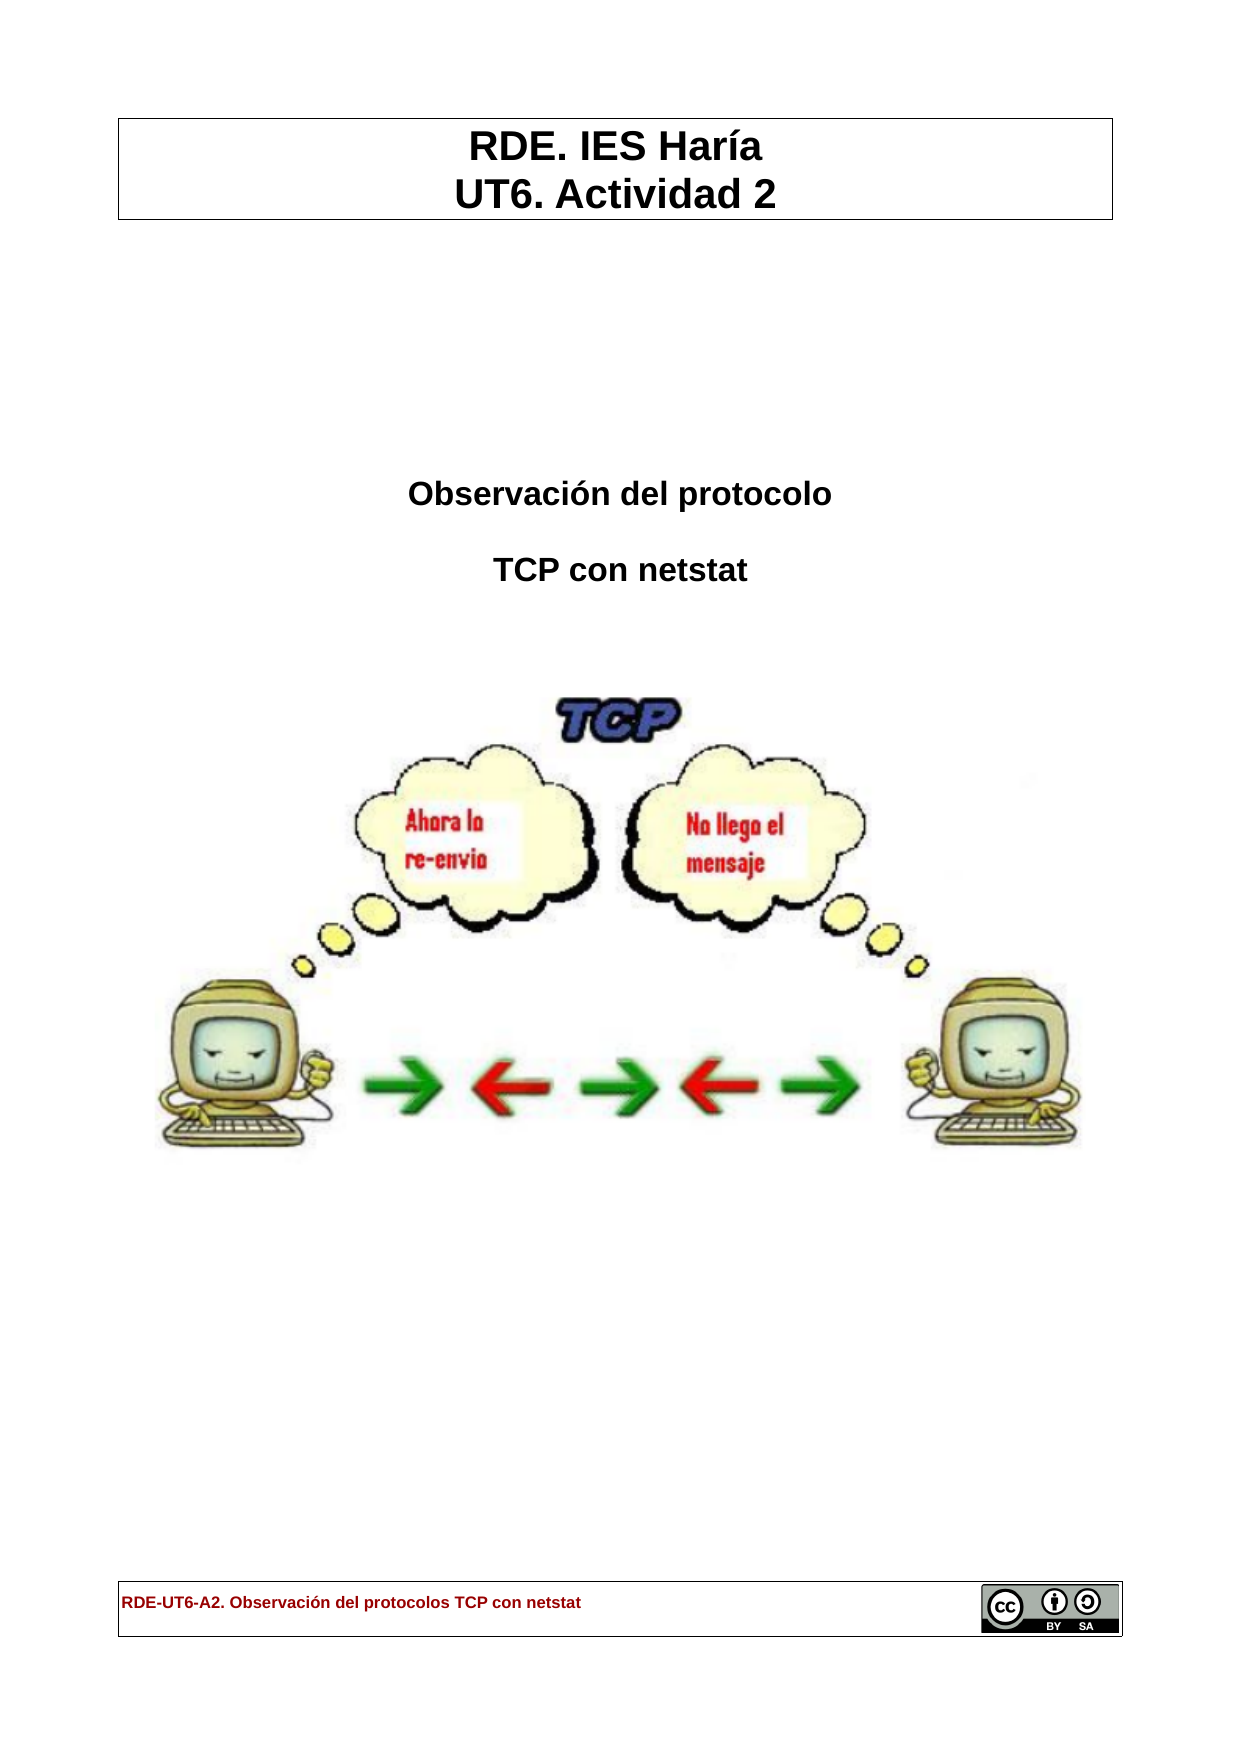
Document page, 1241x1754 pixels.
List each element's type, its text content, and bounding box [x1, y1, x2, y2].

subtitle Observación del protocolo [118, 474, 1122, 512]
picture [154, 672, 1086, 1191]
text UT6. Actividad 2 [119, 166, 1112, 219]
subtitle TCP con netstat [118, 550, 1122, 588]
picture [981, 1584, 1119, 1633]
text RDE. IES Haría [119, 119, 1112, 166]
